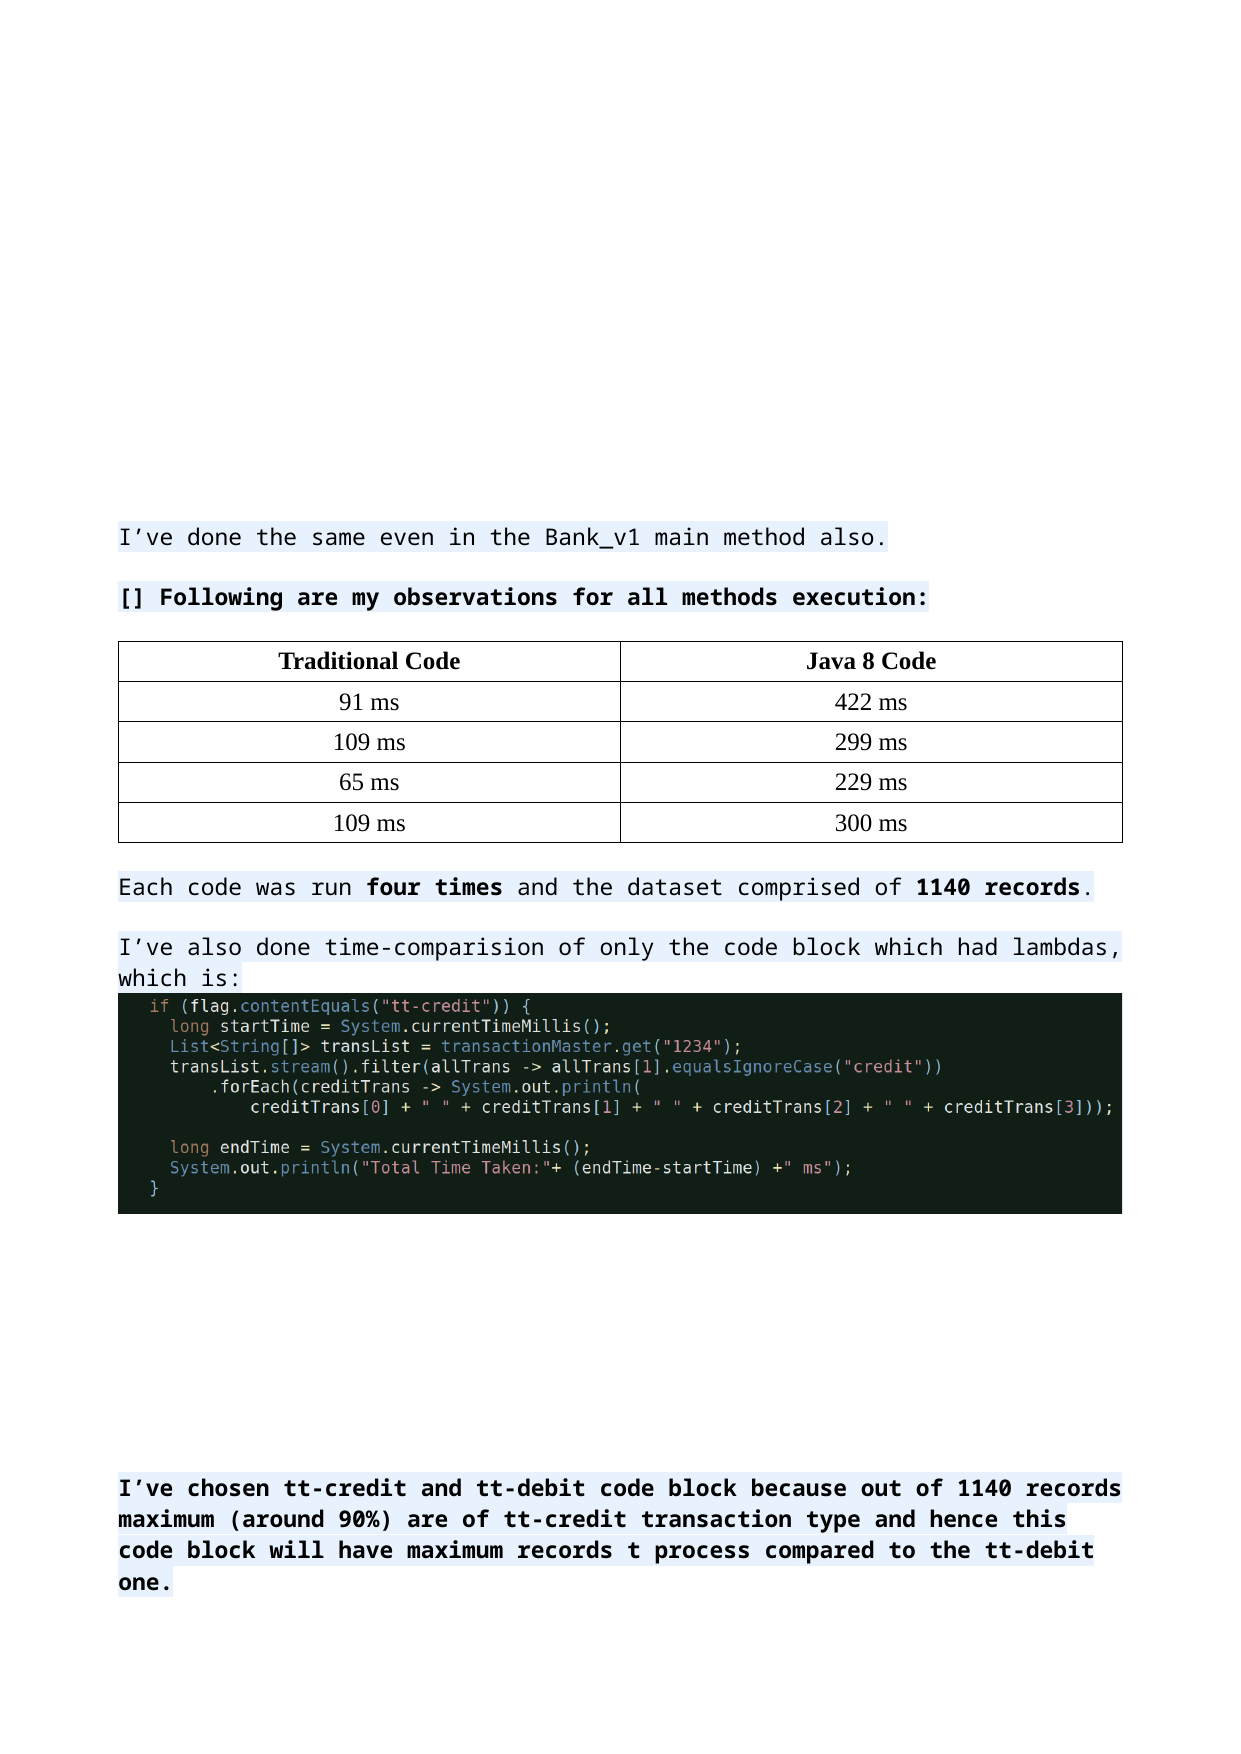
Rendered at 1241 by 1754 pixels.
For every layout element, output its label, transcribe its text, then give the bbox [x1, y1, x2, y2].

table_cell 65 ms [119, 763, 620, 802]
table_cell 91 ms [119, 682, 620, 721]
text I’ve done the same even in the Bank_v1 main method also. [118, 521, 1122, 552]
table_cell 422 ms [621, 682, 1122, 721]
table_cell 109 ms [119, 722, 620, 762]
text [] Following are my observations for all methods execution: [118, 581, 1122, 612]
table_header Traditional Code [119, 642, 620, 681]
table_cell 229 ms [621, 763, 1122, 802]
text I’ve chosen tt-credit and tt-debit code block because out of 1140 records maximum (around 90%) are of tt-credit transaction type and hence this code block will have maximum records t process compared to the tt-debit one. [118, 1472, 1122, 1597]
table_cell 109 ms [119, 803, 620, 842]
table_cell 300 ms [621, 803, 1122, 842]
table_cell 299 ms [621, 722, 1122, 762]
text Each code was run four times and the dataset comprised of 1140 records. [118, 871, 1122, 902]
picture [118, 993, 1123, 1214]
table_header Java 8 Code [621, 642, 1122, 681]
text I’ve also done time-comparision of only the code block which had lambdas, which is: [118, 931, 1122, 993]
